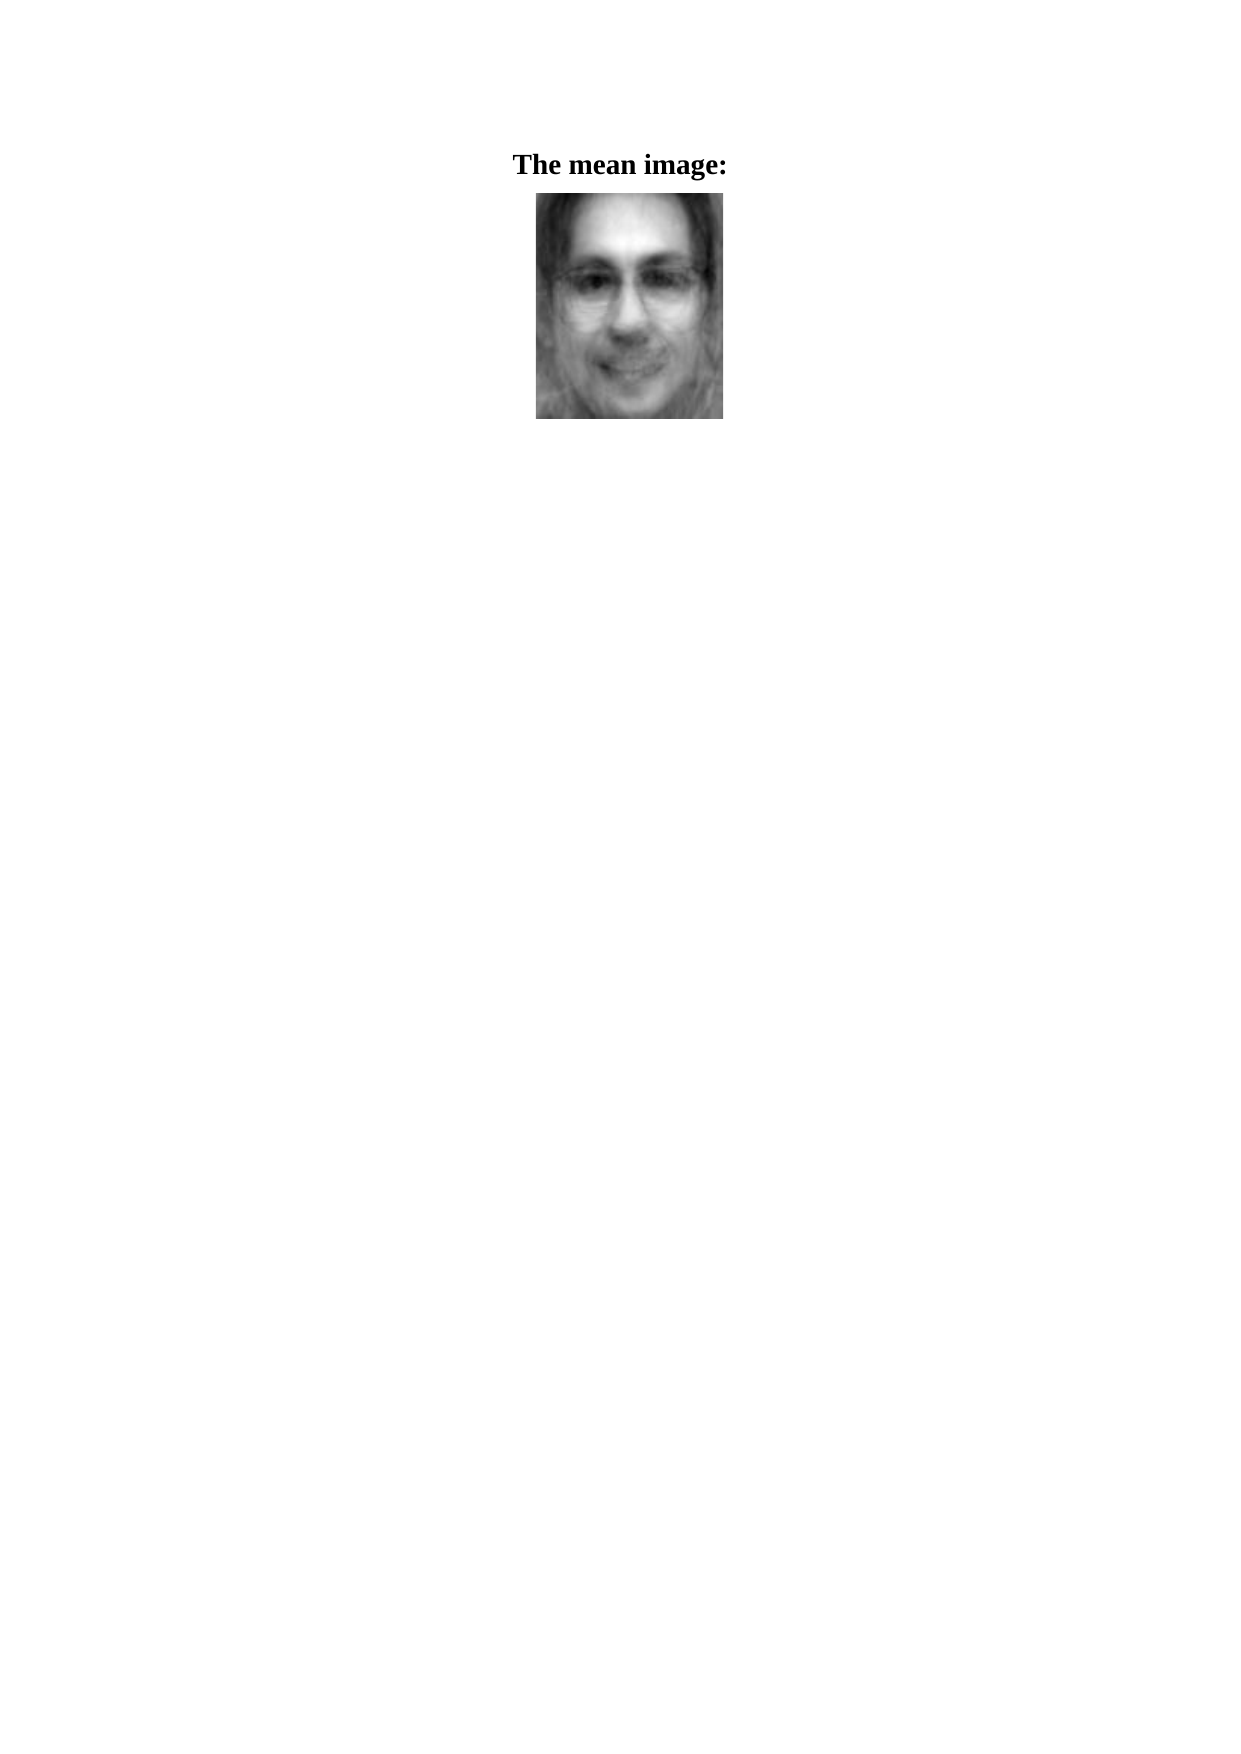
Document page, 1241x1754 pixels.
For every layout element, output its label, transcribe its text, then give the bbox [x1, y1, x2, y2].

picture [535, 193, 724, 419]
text The mean image: [118, 147, 1122, 180]
